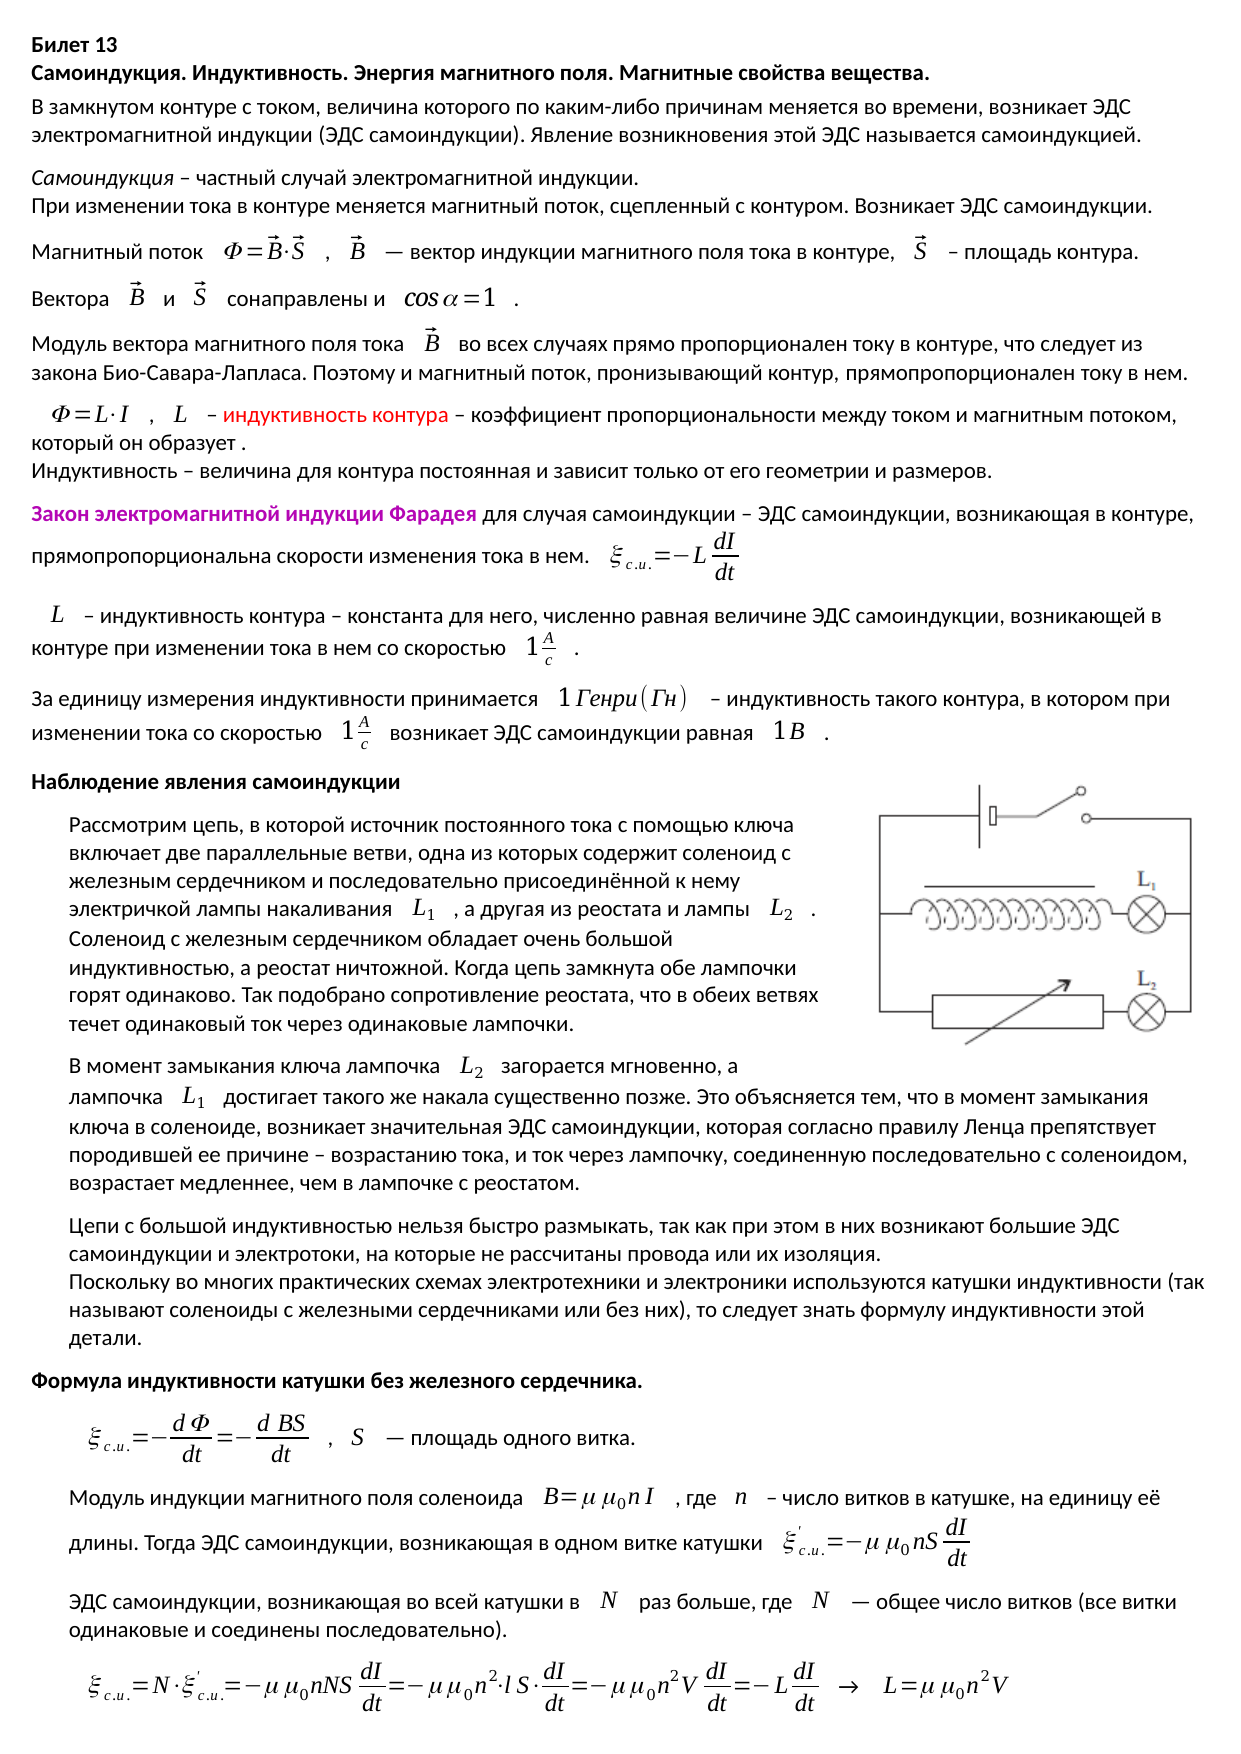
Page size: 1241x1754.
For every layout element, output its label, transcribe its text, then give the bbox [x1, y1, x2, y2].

text Самоиндукция – частный случай электромагнитной индукции. При изменении тока в контуре меняется магнитный поток, сцепленный с контуром. Возникает ЭДС самоиндукции. [31, 163, 1212, 219]
text Вектораисонаправлены и. [31, 280, 1212, 312]
picture [835, 752, 1233, 1064]
text Цепи с большой индуктивностью нельзя быстро размыкать, так как при этом в них возникают большие ЭДС самоиндукции и электротоки, на которые не рассчитаны провода или их изоляция. Поскольку во многих практических схемах электротехники и электроники используются катушки индуктивности (так называют соленоиды с железными сердечниками или без них), то следует знать формулу индуктивности этой детали. [69, 1211, 1212, 1351]
text В замкнутом контуре с током, величина которого по каким-либо причинам меняется во времени, возникает ЭДС электромагнитной индукции (ЭДС самоиндукции). Явление возникновения этой ЭДС называется самоиндукцией. [31, 92, 1212, 148]
text ЭДС самоиндукции, возникающая во всей катушки враз больше, где— общее число витков (все витки одинаковые и соединены последовательно). [69, 1587, 1212, 1643]
subtitle Самоиндукция. Индуктивность. Энергия магнитного поля. Магнитные свойства вещества. [31, 58, 1212, 86]
text Модуль индукции магнитного поля соленоида, где– число витков в катушке, на единицу её длины. Тогда ЭДС самоиндукции, возникающая в одном витке катушки [69, 1483, 1212, 1572]
text → [69, 1658, 1212, 1717]
text За единицу измерения индуктивности принимается – индуктивность такого контура, в котором при изменении тока со скоростьювозникает ЭДС самоиндукции равная. [31, 683, 1212, 752]
text ,– индуктивность контура – коэффициент пропорциональности между током и магнитным потоком, который он образует . Индуктивность – величина для контура постоянная и зависит только от его геометрии и размеров. [31, 400, 1212, 484]
text Закон электромагнитной индукции Фарадея для случая самоиндукции – ЭДС самоиндукции, возникающая в контуре, прямопропорциональна скорости изменения тока в нем. [31, 499, 1212, 586]
text Формула индуктивности катушки без железного сердечника. [31, 1366, 1212, 1394]
text Модуль вектора магнитного поля токаво всех случаях прямо пропорционален току в контуре, что следует из закона Био-Савара-Лапласа. Поэтому и магнитный поток, пронизывающий контур, прямопропорционален току в нем. [31, 326, 1212, 386]
subtitle Билет 13 [31, 30, 1212, 58]
text Наблюдение явления самоиндукции [31, 767, 835, 795]
text Рассмотрим цепь, в которой источник постоянного тока с помощью ключа включает две параллельные ветви, одна из которых содержит соленоид с железным сердечником и последовательно присоединённой к нему электричкой лампы накаливания, а другая из реостата и лампы. Соленоид с железным сердечником обладает очень большой индуктивностью, а реостат ничтожной. Когда цепь замкнута обе лампочки горят одинаково. Так подобрано сопротивление реостата, что в обеих ветвях течет одинаковый ток через одинаковые лампочки. [69, 810, 835, 1037]
text ,— площадь одного витка. [69, 1409, 1212, 1468]
text – индуктивность контура – константа для него, численно равная величине ЭДС самоиндукции, возникающей в контуре при изменении тока в нем со скоростью. [31, 601, 1212, 668]
text В момент замыкания ключа лампочказагорается мгновенно, а лампочкадостигает такого же накала существенно позже. Это объясняется тем, что в момент замыкания ключа в соленоиде, возникает значительная ЭДС самоиндукции, которая согласно правилу Ленца препятствует породившей ее причине – возрастанию тока, и ток через лампочку, соединенную последовательно с соленоидом, возрастает медленнее, чем в лампочке с реостатом. [69, 1051, 1212, 1197]
text Магнитный поток,— вектор индукции магнитного поля тока в контуре,– площадь контура. [31, 234, 1212, 265]
